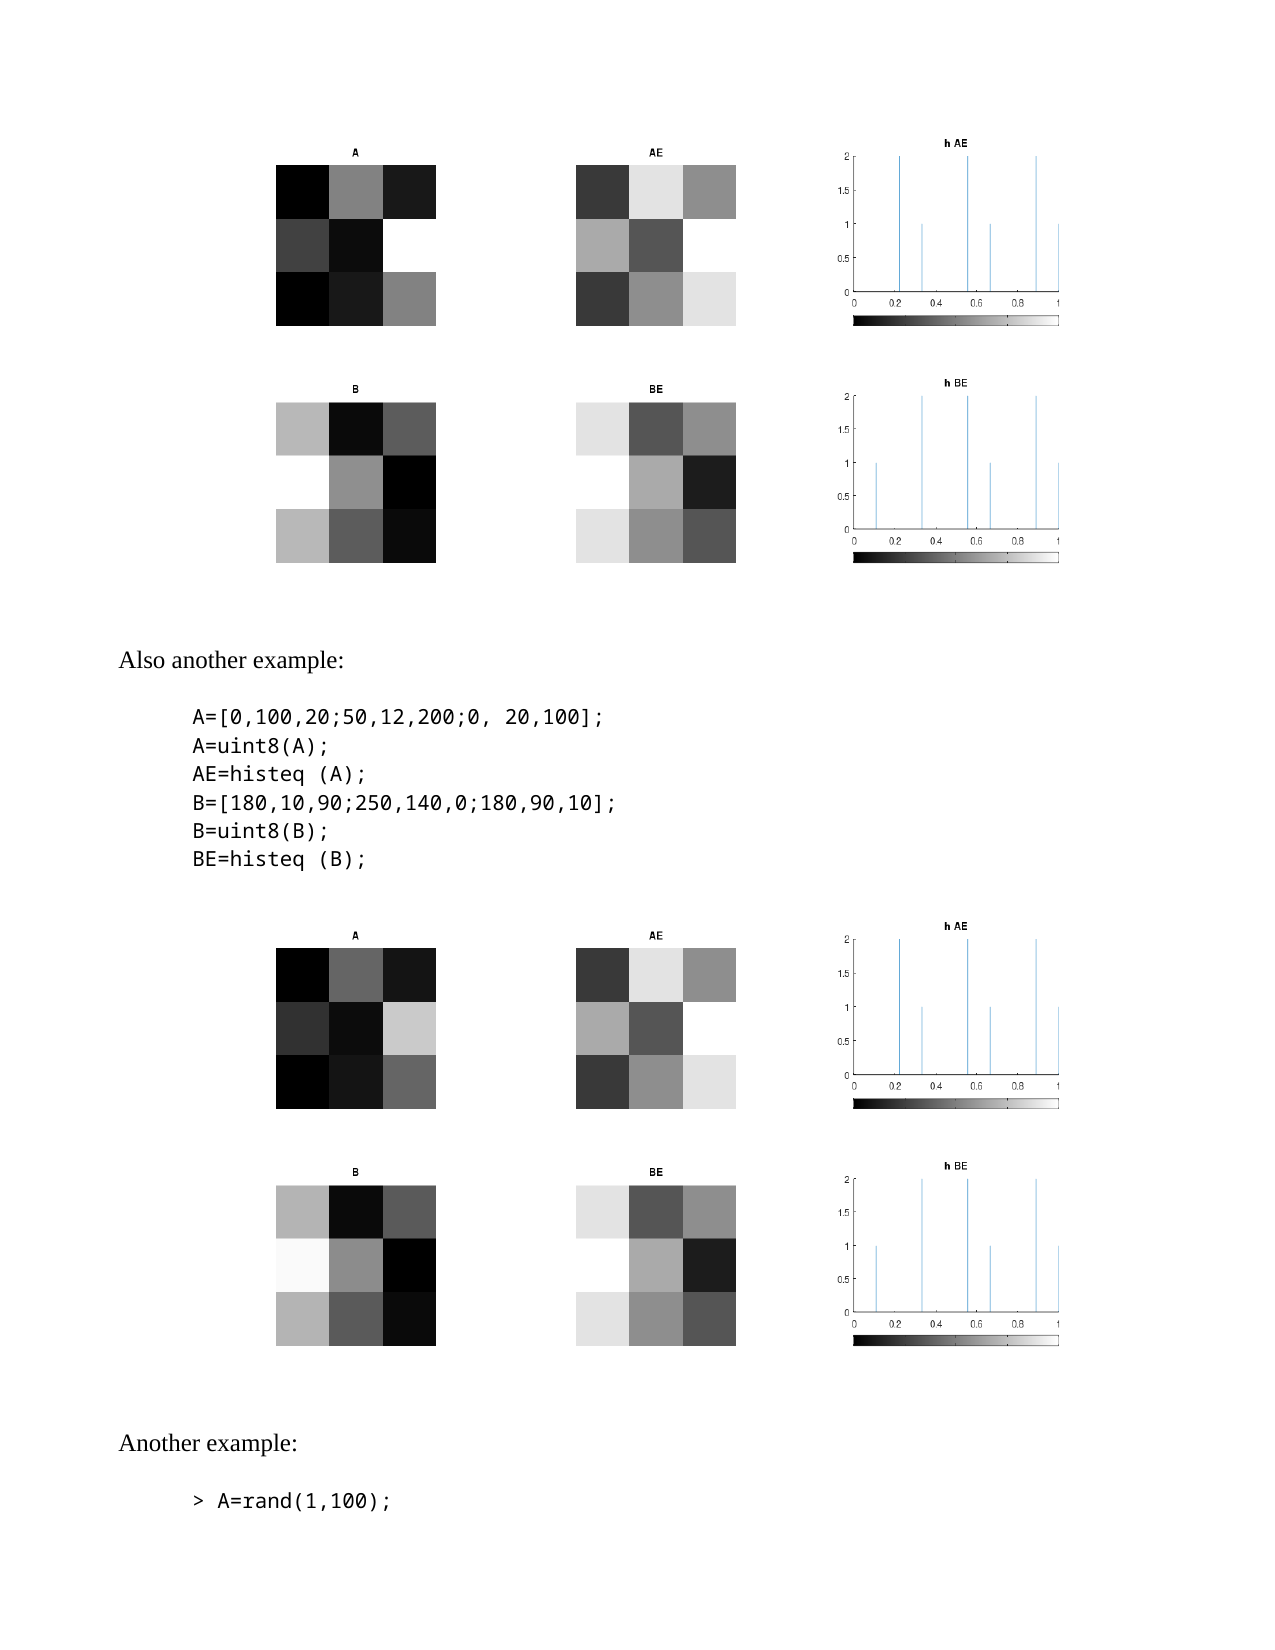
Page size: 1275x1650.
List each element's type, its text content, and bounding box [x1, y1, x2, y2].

text A=[0,100,20;50,12,200;0, 20,100]; [192, 702, 1157, 731]
text Another example: [118, 1428, 1157, 1457]
text AE=histeq (A); [192, 759, 1157, 788]
text Also another example: [118, 645, 1157, 674]
text BE=histeq (B); [192, 844, 1157, 873]
text B=[180,10,90;250,140,0;180,90,10]; [192, 788, 1157, 816]
text B=uint8(B); [192, 816, 1157, 844]
picture [118, 901, 1157, 1400]
picture [118, 118, 1157, 617]
text > A=rand(1,100); [192, 1486, 1157, 1514]
text A=uint8(A); [192, 731, 1157, 759]
